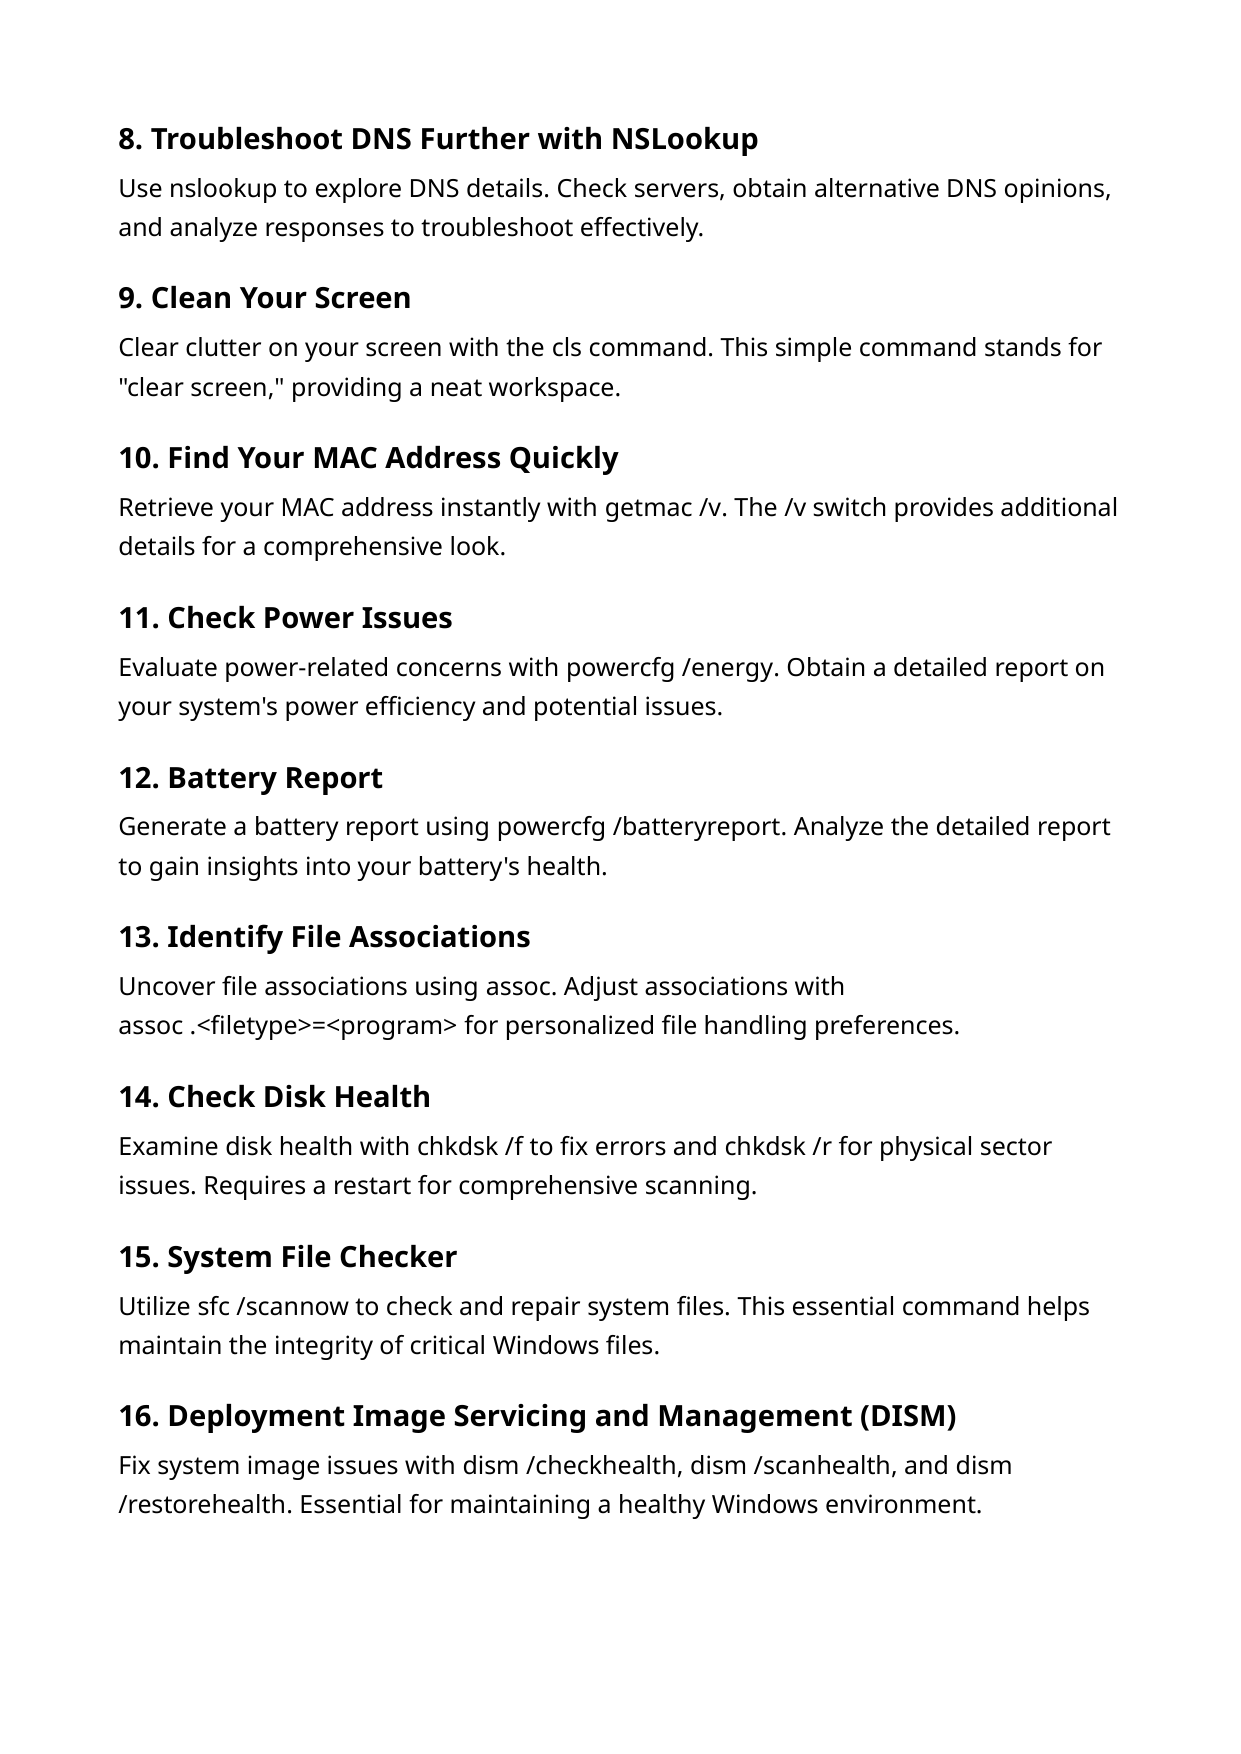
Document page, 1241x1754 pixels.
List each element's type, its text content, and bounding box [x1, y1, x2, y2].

subtitle 12. Battery Report [118, 757, 1122, 797]
text Utilize sfc /scannow to check and repair system files. This essential command helps maintain the integrity of critical Windows files. [118, 1288, 1122, 1361]
subtitle 11. Check Power Issues [118, 597, 1122, 637]
text Uncover file associations using assoc. Adjust associations with assoc .<filetype>=<program> for personalized file handling preferences. [118, 969, 1122, 1042]
text Retrieve your MAC address instantly with getmac /v. The /v switch provides additional details for a comprehensive look. [118, 490, 1122, 563]
subtitle 9. Clean Your Screen [118, 278, 1122, 317]
text Use nslookup to explore DNS details. Check servers, obtain alternative DNS opinions, and analyze responses to troubleshoot effectively. [118, 170, 1122, 243]
subtitle 13. Identify File Associations [118, 917, 1122, 956]
subtitle 14. Check Disk Health [118, 1076, 1122, 1116]
text Evaluate power-related concerns with powercfg /energy. Obtain a detailed report on your system's power efficiency and potential issues. [118, 649, 1122, 723]
text Fix system image issues with dism /checkhealth, dism /scanhealth, and dism /restorehealth. Essential for maintaining a healthy Windows environment. [118, 1448, 1122, 1521]
subtitle 15. System File Checker [118, 1236, 1122, 1276]
text Generate a battery report using powercfg /batteryreport. Analyze the detailed report to gain insights into your battery's health. [118, 809, 1122, 882]
subtitle 8. Troubleshoot DNS Further with NSLookup [118, 118, 1122, 158]
text Examine disk health with chkdsk /f to fix errors and chkdsk /r for physical sector issues. Requires a restart for comprehensive scanning. [118, 1128, 1122, 1202]
subtitle 10. Find Your MAC Address Quickly [118, 437, 1122, 477]
subtitle 16. Deployment Image Servicing and Management (DISM) [118, 1396, 1122, 1435]
text Clear clutter on your screen with the cls command. This simple command stands for "clear screen," providing a neat workspace. [118, 330, 1122, 403]
